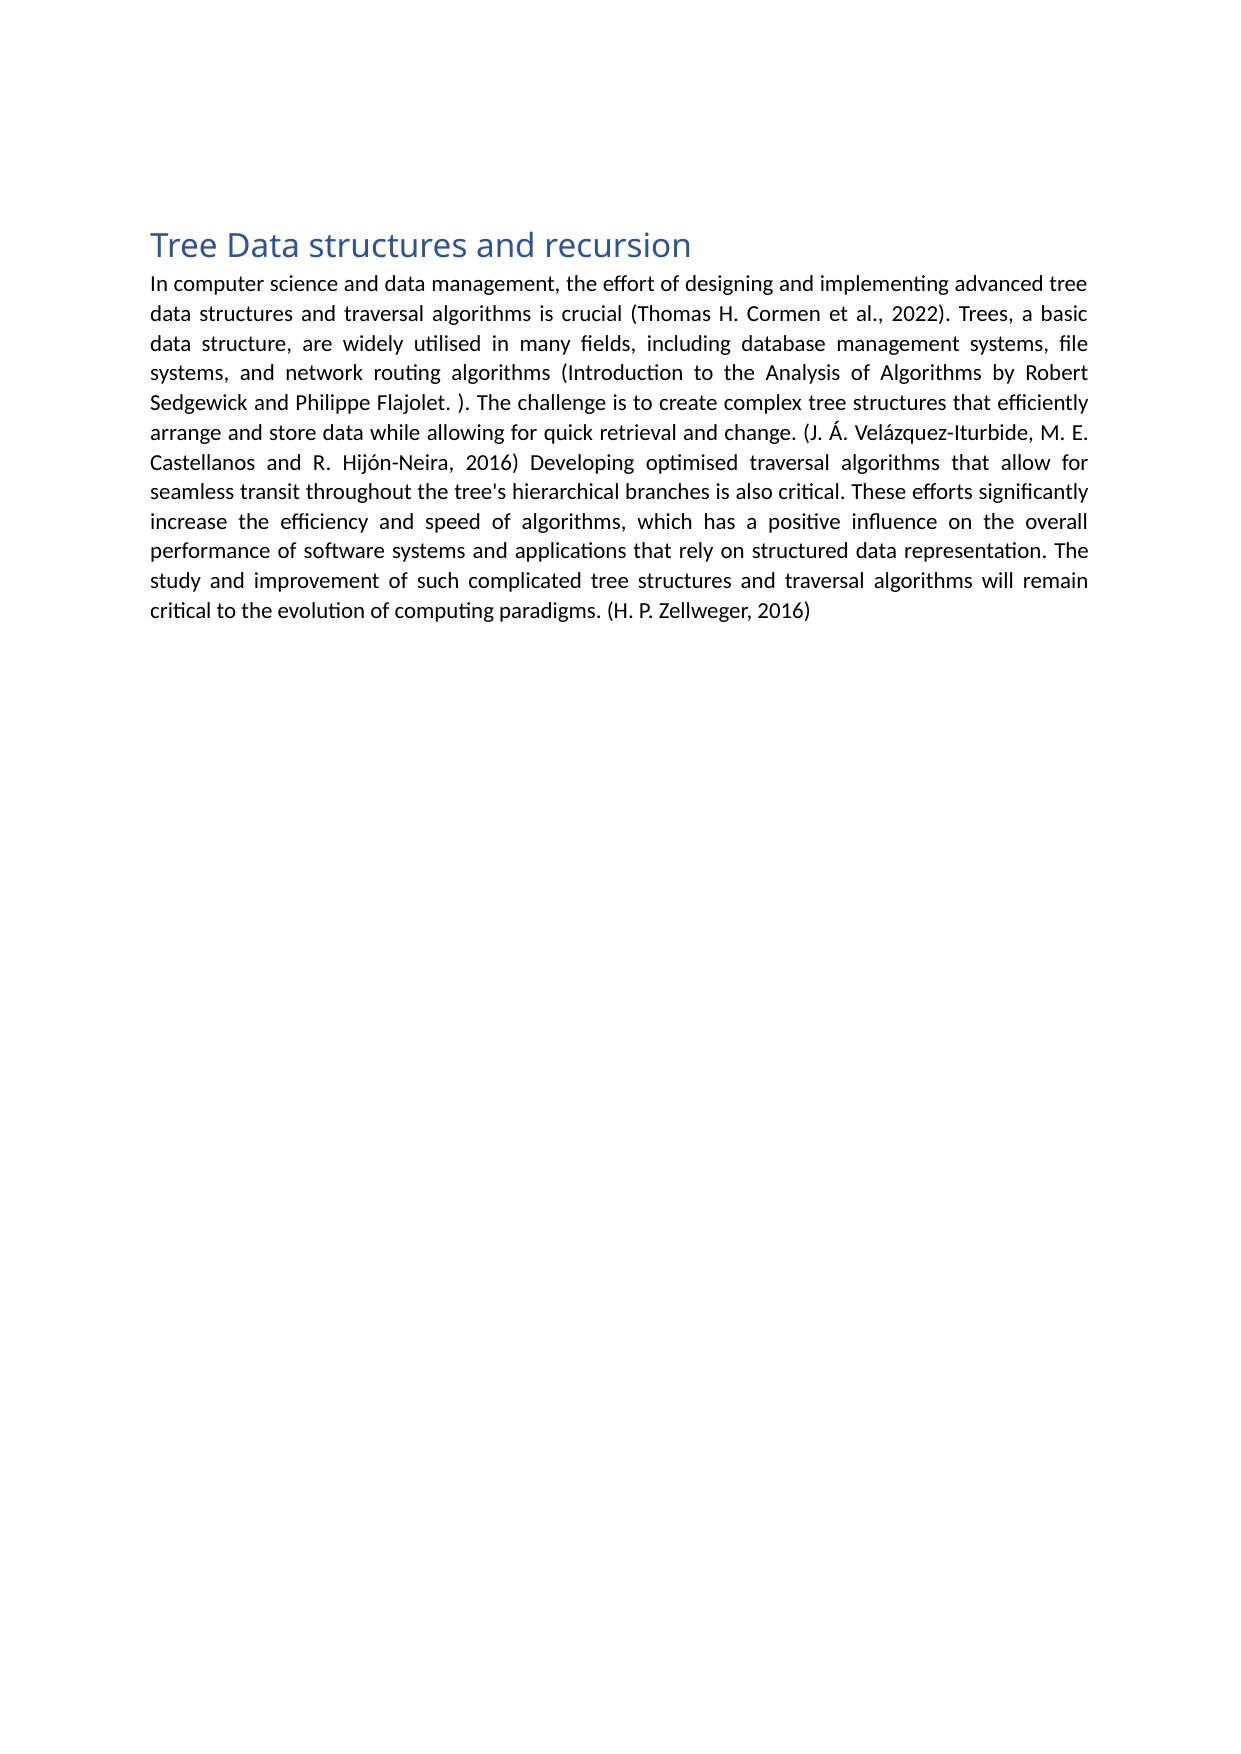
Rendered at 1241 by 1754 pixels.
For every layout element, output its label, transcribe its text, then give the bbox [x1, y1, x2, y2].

subtitle Tree Data structures and recursion [150, 221, 1090, 267]
text In computer science and data management, the effort of designing and implementing advanced tree data structures and traversal algorithms is crucial (Thomas H. Cormen et al., 2022). Trees, a basic data structure, are widely utilised in many fields, including database management systems, file systems, and network routing algorithms (Introduction to the Analysis of Algorithms by Robert Sedgewick and Philippe Flajolet. ). The challenge is to create complex tree structures that efficiently arrange and store data while allowing for quick retrieval and change. (J. Á. Velázquez-Iturbide, M. E. Castellanos and R. Hijón-Neira, 2016) Developing optimised traversal algorithms that allow for seamless transit throughout the tree's hierarchical branches is also critical. These efforts significantly increase the efficiency and speed of algorithms, which has a positive influence on the overall performance of software systems and applications that rely on structured data representation. The study and improvement of such complicated tree structures and traversal algorithms will remain critical to the evolution of computing paradigms. (H. P. Zellweger, 2016) [150, 269, 1090, 624]
